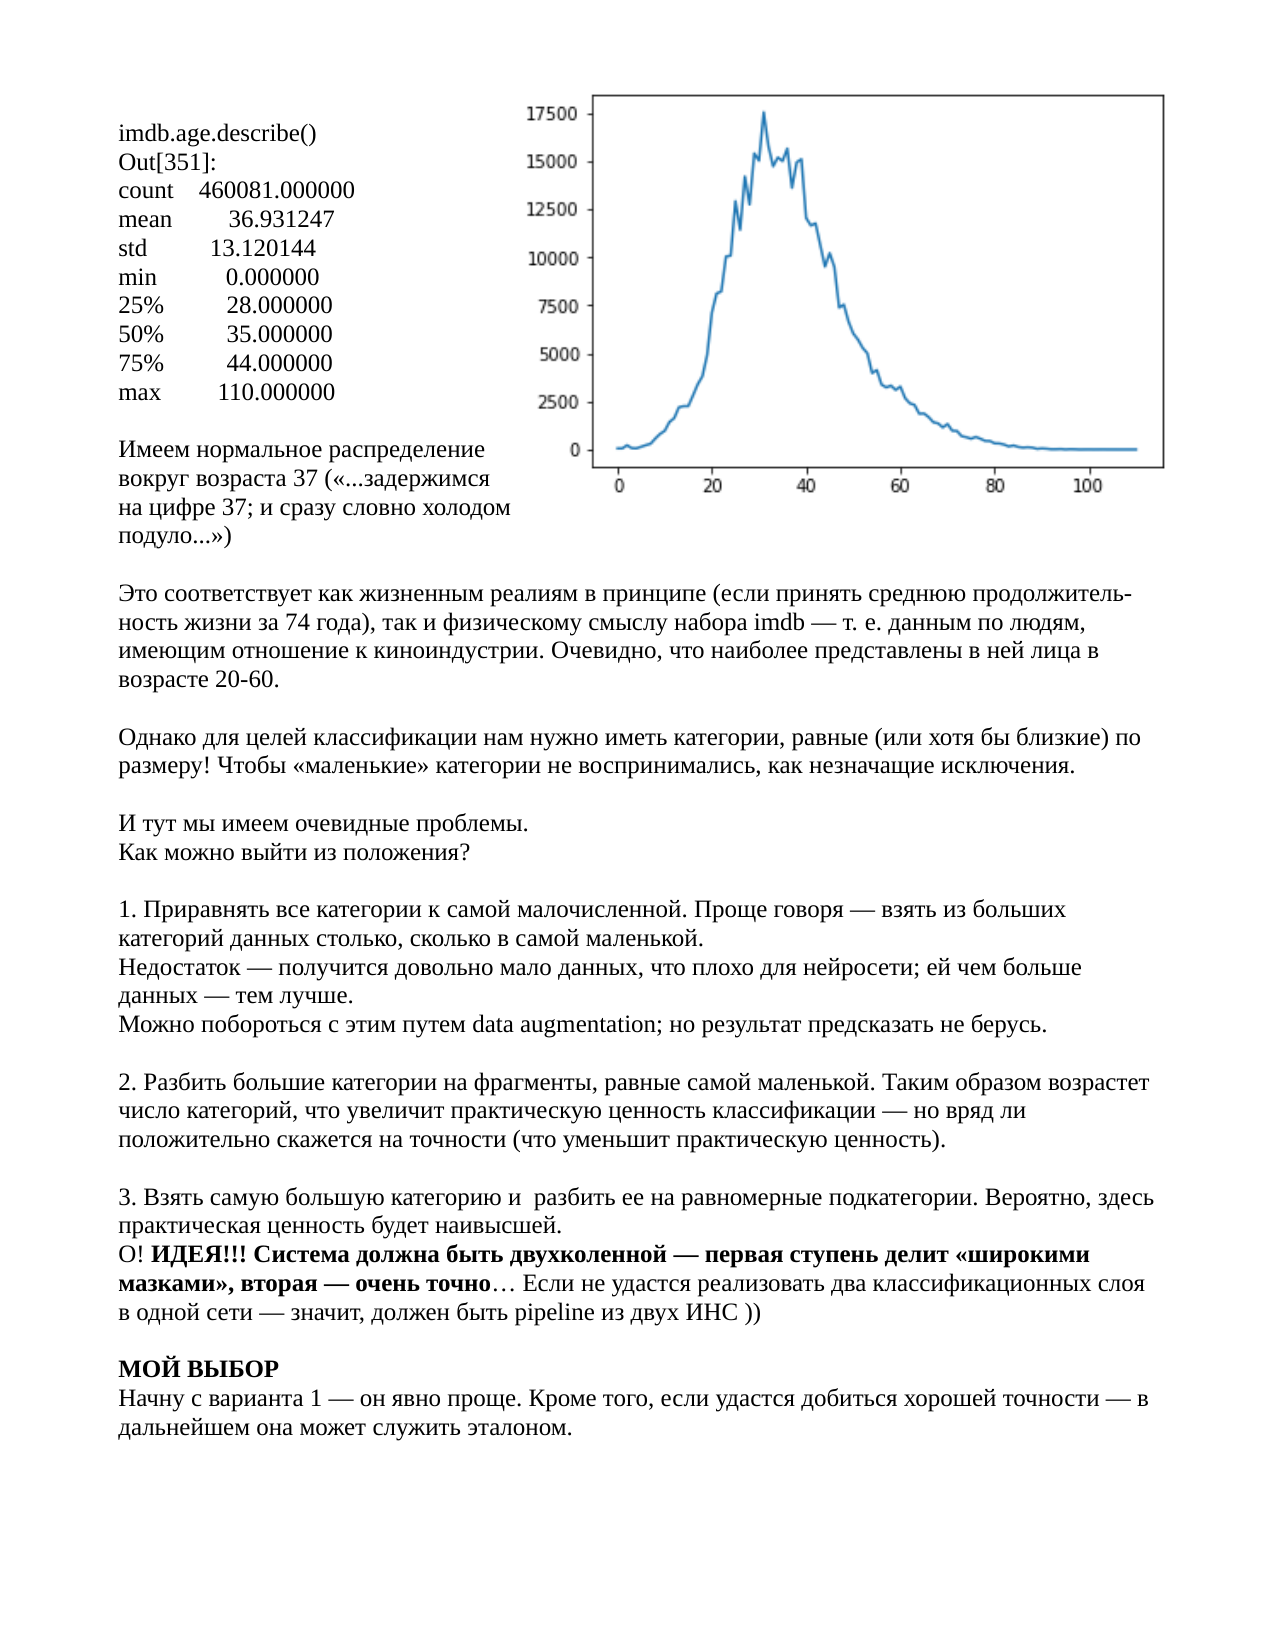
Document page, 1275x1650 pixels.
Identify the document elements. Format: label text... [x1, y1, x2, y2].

text Можно побороться с этим путем data augmentation; но результат предсказать не берусь. [118, 1009, 1157, 1038]
text imdb.age.describe() [118, 118, 514, 147]
text 25% 28.000000 [118, 291, 514, 319]
text Недостаток — получится довольно мало данных, что плохо для нейросети; ей чем больше данных — тем лучше. [118, 952, 1157, 1009]
text std 13.120144 [118, 233, 514, 262]
text О! ИДЕЯ!!! Система должна быть двухколенной — первая ступень делит «широкими мазками», вторая — очень точно… Если не удастся реализовать два классификационных слоя в одной сети — значит, должен быть pipeline из двух ИНС )) [118, 1239, 1157, 1326]
text И тут мы имеем очевидные проблемы. [118, 808, 1157, 837]
text 50% 35.000000 [118, 319, 514, 348]
picture [514, 79, 1179, 508]
text Начну с варианта 1 — он явно проще. Кроме того, если удастся добиться хорошей точности — в дальнейшем она может служить эталоном. [118, 1383, 1157, 1441]
text 2. Разбить большие категории на фрагменты, равные самой маленькой. Таким образом возрастет число категорий, что увеличит практическую ценность классификации — но вряд ли положительно скажется на точности (что уменьшит практическую ценность). [118, 1067, 1157, 1153]
text mean 36.931247 [118, 204, 514, 233]
text min 0.000000 [118, 262, 514, 291]
text count 460081.000000 [118, 176, 514, 204]
text Имеем нормальное распределение вокруг возраста 37 («...задержимся на цифре 37; и сразу словно холодом подуло...») [118, 434, 1157, 549]
text Однако для целей классификации нам нужно иметь категории, равные (или хотя бы близкие) по размеру! Чтобы «маленькие» категории не воспринимались, как незначащие исключения. [118, 722, 1157, 779]
text 75% 44.000000 [118, 348, 514, 377]
text Out[351]: [118, 147, 514, 176]
text max 110.000000 [118, 377, 514, 406]
text Как можно выйти из положения? [118, 837, 1157, 866]
text МОЙ ВЫБОР [118, 1354, 1157, 1383]
text 3. Взять самую большую категорию и разбить ее на равномерные подкатегории. Вероятно, здесь практическая ценность будет наивысшей. [118, 1182, 1157, 1239]
text 1. Приравнять все категории к самой малочисленной. Проще говоря — взять из больших категорий данных столько, сколько в самой маленькой. [118, 894, 1157, 952]
text Это соответствует как жизненным реалиям в принципе (если принять среднюю продолжитель-ность жизни за 74 года), так и физическому смыслу набора imdb — т. е. данным по людям, имеющим отношение к киноиндустрии. Очевидно, что наиболее представлены в ней лица в возрасте 20-60. [118, 578, 1157, 693]
